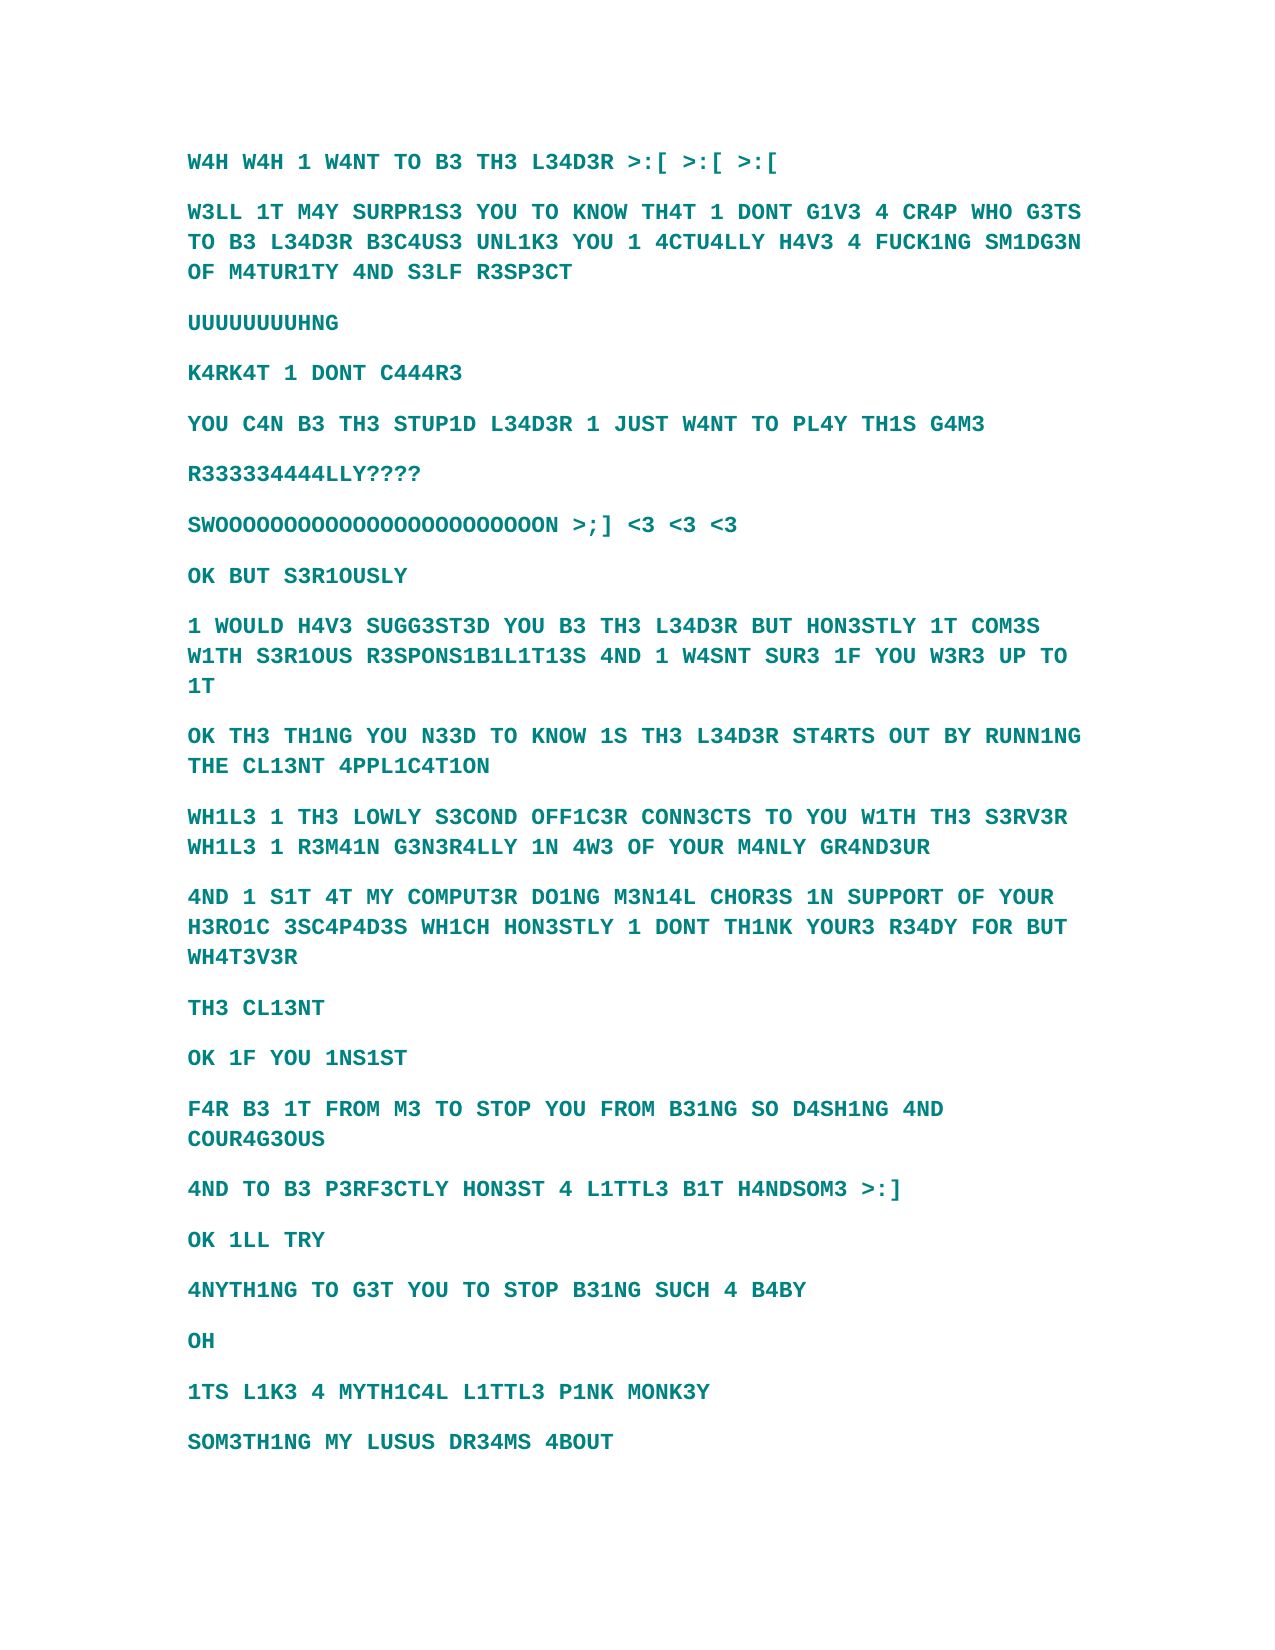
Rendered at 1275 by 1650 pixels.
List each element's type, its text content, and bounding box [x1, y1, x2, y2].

text OH [187, 1329, 1087, 1355]
text OK TH3 TH1NG YOU N33D TO KNOW 1S TH3 L34D3R ST4RTS OUT BY RUNN1NG THE CL13NT 4PPL1C4T1ON [187, 725, 1087, 781]
text OK BUT S3R1OUSLY [187, 564, 1087, 590]
text SWOOOOOOOOOOOOOOOOOOOOOOOON >;] <3 <3 <3 [187, 513, 1087, 539]
text 4NYTH1NG TO G3T YOU TO STOP B31NG SUCH 4 B4BY [187, 1279, 1087, 1305]
text TH3 CL13NT [187, 996, 1087, 1022]
text 1 WOULD H4V3 SUGG3ST3D YOU B3 TH3 L34D3R BUT HON3STLY 1T COM3S W1TH S3R1OUS R3SPONS1B1L1T13S 4ND 1 W4SNT SUR3 1F YOU W3R3 UP TO 1T [187, 614, 1087, 700]
text W4H W4H 1 W4NT TO B3 TH3 L34D3R >:[ >:[ >:[ [187, 150, 1087, 176]
text SOM3TH1NG MY LUSUS DR34MS 4BOUT [187, 1431, 1087, 1457]
text K4RK4T 1 DONT C444R3 [187, 361, 1087, 387]
text OK 1F YOU 1NS1ST [187, 1046, 1087, 1072]
text OK 1LL TRY [187, 1228, 1087, 1254]
text 1TS L1K3 4 MYTH1C4L L1TTL3 P1NK MONK3Y [187, 1380, 1087, 1406]
text F4R B3 1T FROM M3 TO STOP YOU FROM B31NG SO D4SH1NG 4ND COUR4G3OUS [187, 1097, 1087, 1153]
text UUUUUUUUHNG [187, 311, 1087, 337]
text R333334444LLY???? [187, 463, 1087, 489]
text YOU C4N B3 TH3 STUP1D L34D3R 1 JUST W4NT TO PL4Y TH1S G4M3 [187, 412, 1087, 438]
text 4ND 1 S1T 4T MY COMPUT3R DO1NG M3N14L CHOR3S 1N SUPPORT OF YOUR H3RO1C 3SC4P4D3S WH1CH HON3STLY 1 DONT TH1NK YOUR3 R34DY FOR BUT WH4T3V3R [187, 886, 1087, 971]
text W3LL 1T M4Y SURPR1S3 YOU TO KNOW TH4T 1 DONT G1V3 4 CR4P WHO G3TS TO B3 L34D3R B3C4US3 UNL1K3 YOU 1 4CTU4LLY H4V3 4 FUCK1NG SM1DG3N OF M4TUR1TY 4ND S3LF R3SP3CT [187, 201, 1087, 286]
text 4ND TO B3 P3RF3CTLY HON3ST 4 L1TTL3 B1T H4NDSOM3 >:] [187, 1177, 1087, 1203]
text WH1L3 1 TH3 LOWLY S3COND OFF1C3R CONN3CTS TO YOU W1TH TH3 S3RV3R WH1L3 1 R3M41N G3N3R4LLY 1N 4W3 OF YOUR M4NLY GR4ND3UR [187, 805, 1087, 861]
